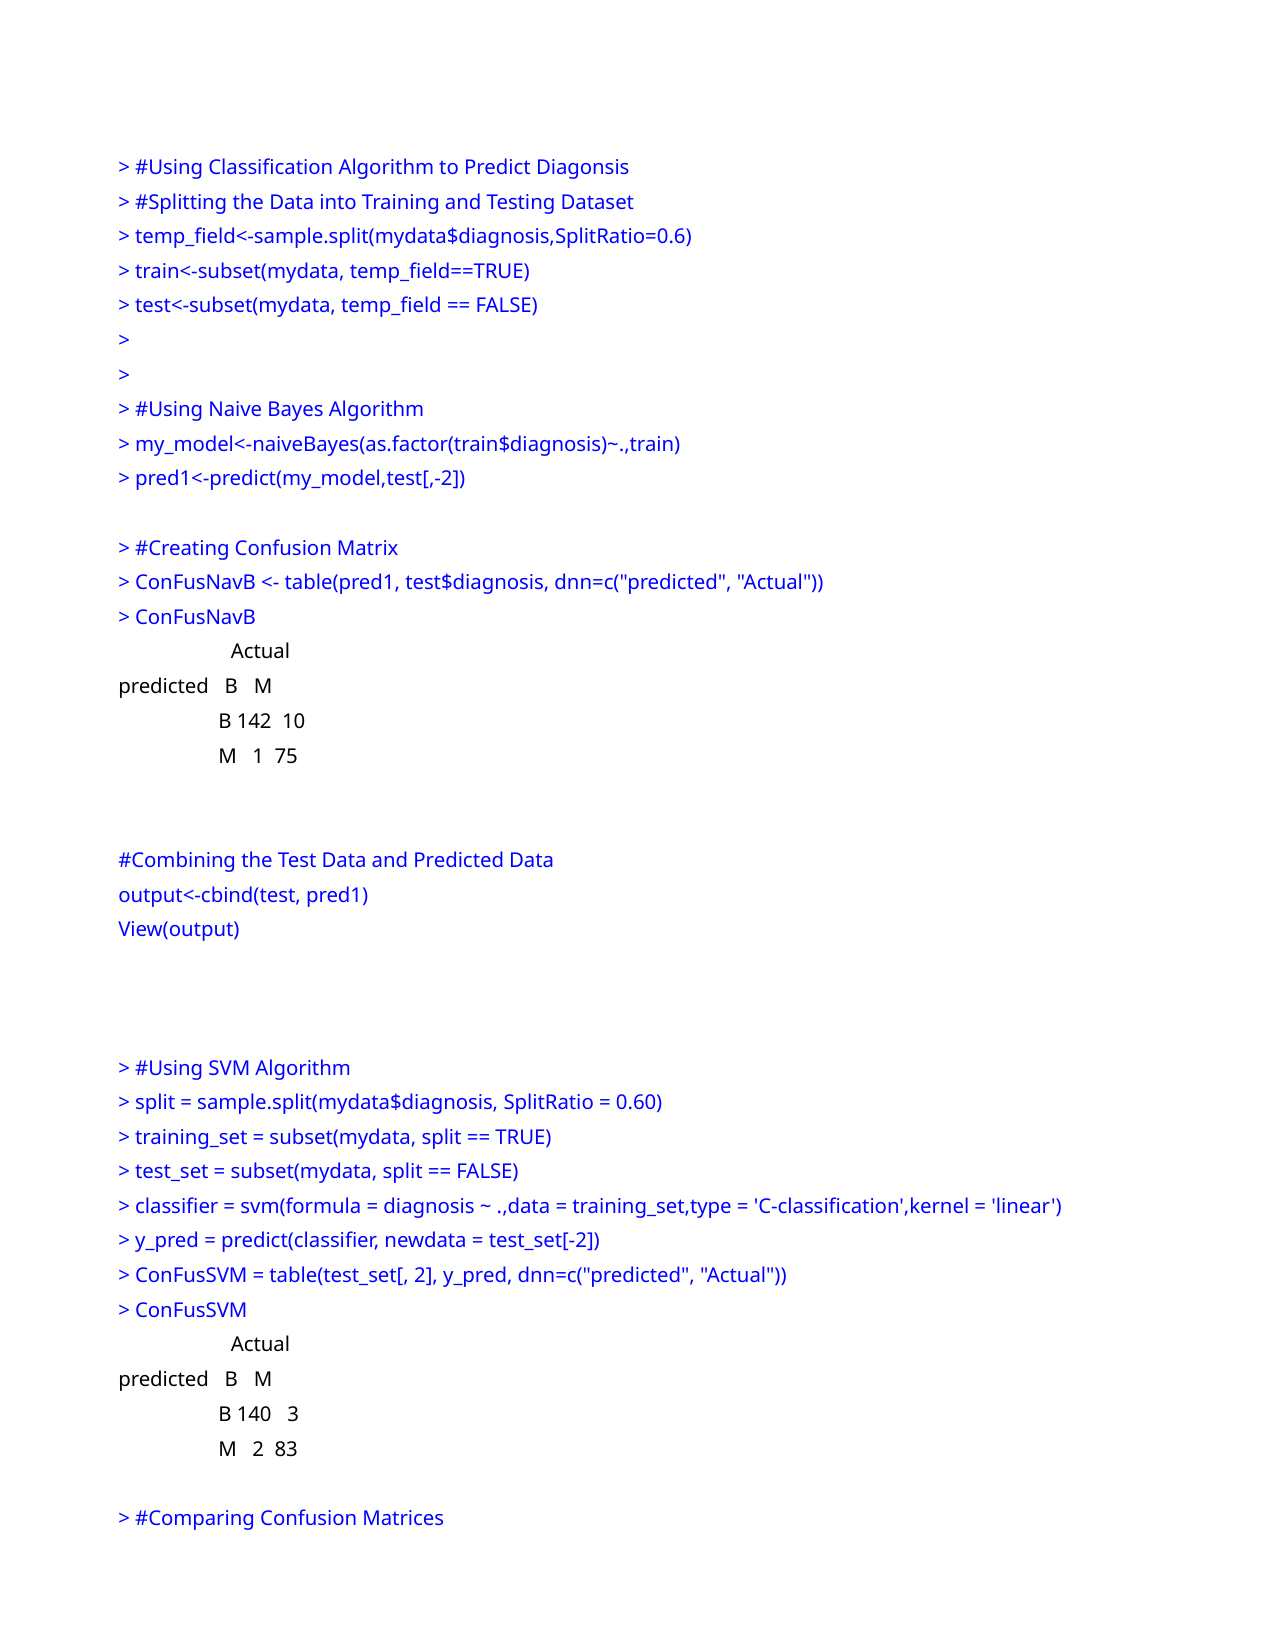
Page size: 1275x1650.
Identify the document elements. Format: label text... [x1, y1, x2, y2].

text > #Splitting the Data into Training and Testing Dataset [118, 187, 1157, 215]
text predicted B M [118, 672, 1157, 699]
text > #Using SVM Algorithm [118, 1053, 1157, 1081]
text > test_set = subset(mydata, split == FALSE) [118, 1157, 1157, 1184]
text > ConFusSVM [118, 1295, 1157, 1323]
text > test<-subset(mydata, temp_field == FALSE) [118, 291, 1157, 319]
text > split = sample.split(mydata$diagnosis, SplitRatio = 0.60) [118, 1088, 1157, 1115]
text > [118, 326, 1157, 353]
text output<-cbind(test, pred1) [118, 880, 1157, 908]
text predicted B M [118, 1365, 1157, 1392]
text M 2 83 [118, 1434, 1157, 1462]
text > #Using Naive Bayes Algorithm [118, 395, 1157, 422]
text > #Comparing Confusion Matrices [118, 1504, 1157, 1532]
text M 1 75 [118, 741, 1157, 769]
text View(output) [118, 915, 1157, 942]
text > pred1<-predict(my_model,test[,-2]) [118, 464, 1157, 492]
text > classifier = svm(formula = diagnosis ~ .,data = training_set,type = 'C-classification',kernel = 'linear') [118, 1191, 1157, 1219]
text Actual [118, 637, 1157, 665]
text Actual [118, 1330, 1157, 1358]
text > ConFusNavB <- table(pred1, test$diagnosis, dnn=c("predicted", "Actual")) [118, 568, 1157, 595]
text > ConFusSVM = table(test_set[, 2], y_pred, dnn=c("predicted", "Actual")) [118, 1261, 1157, 1288]
text B 142 10 [118, 706, 1157, 734]
text > #Using Classification Algorithm to Predict Diagonsis [118, 153, 1157, 180]
text > temp_field<-sample.split(mydata$diagnosis,SplitRatio=0.6) [118, 222, 1157, 249]
text > train<-subset(mydata, temp_field==TRUE) [118, 256, 1157, 284]
text #Combining the Test Data and Predicted Data [118, 846, 1157, 873]
text > training_set = subset(mydata, split == TRUE) [118, 1122, 1157, 1150]
text B 140 3 [118, 1399, 1157, 1427]
text > ConFusNavB [118, 602, 1157, 630]
text > y_pred = predict(classifier, newdata = test_set[-2]) [118, 1226, 1157, 1254]
text > #Creating Confusion Matrix [118, 533, 1157, 561]
text > [118, 360, 1157, 388]
text > my_model<-naiveBayes(as.factor(train$diagnosis)~.,train) [118, 429, 1157, 457]
